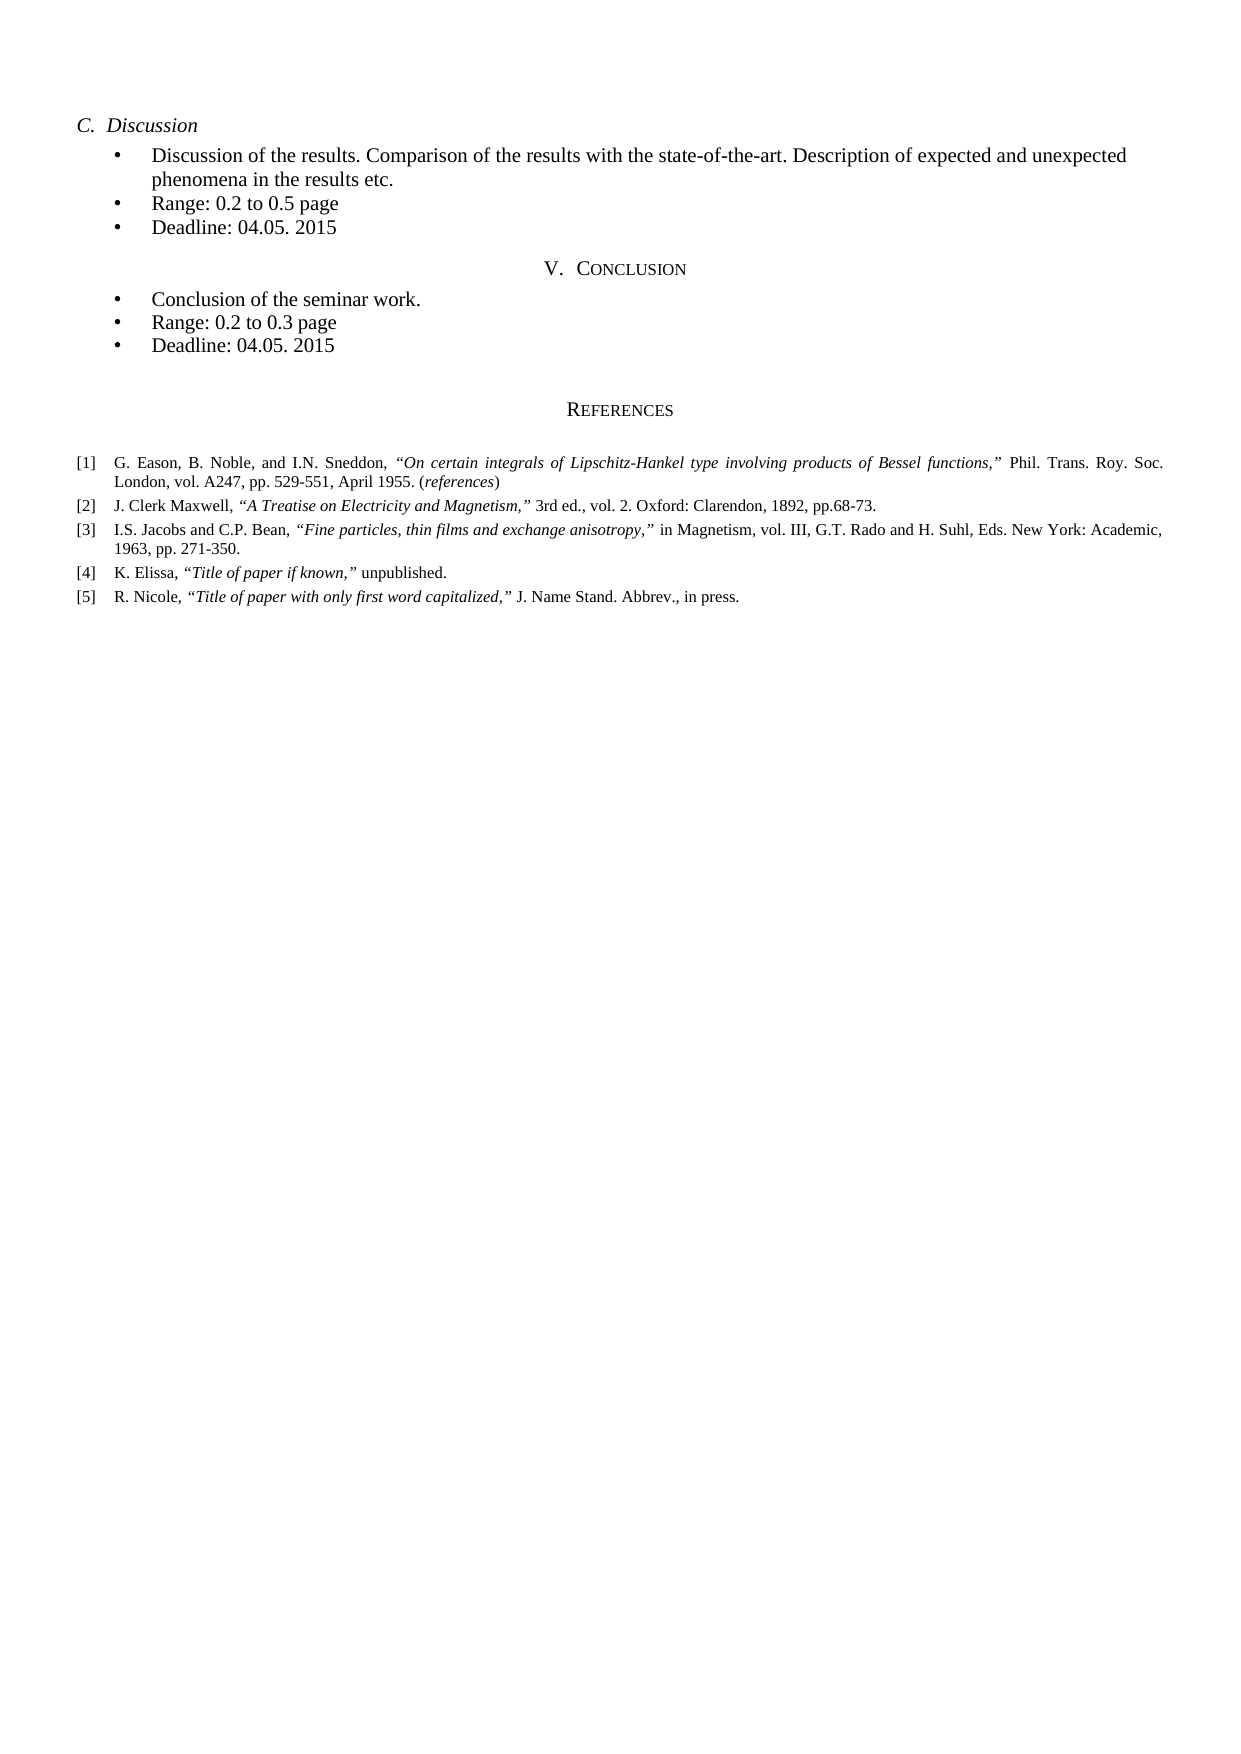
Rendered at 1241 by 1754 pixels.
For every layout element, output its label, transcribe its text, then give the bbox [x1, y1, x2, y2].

list Range: 0.2 to 0.3 page [114, 311, 1164, 334]
list R. Nicole, “Title of paper with only first word capitalized,” J. Name Stand. Abbrev., in press. [76, 587, 1164, 606]
list G. Eason, B. Noble, and I.N. Sneddon, “On certain integrals of Lipschitz-Hankel type involving products of Bessel functions,” Phil. Trans. Roy. Soc. London, vol. A247, pp. 529-551, April 1955. (references) [76, 454, 1164, 491]
list Deadline: 04.05. 2015 [114, 215, 1164, 239]
list Deadline: 04.05. 2015 [114, 334, 1164, 357]
list Discussion of the results. Comparison of the results with the state-of-the-art. Description of expected and unexpected phenomena in the results etc. [114, 143, 1164, 191]
subtitle Discussion [76, 112, 1164, 137]
list I.S. Jacobs and C.P. Bean, “Fine particles, thin films and exchange anisotropy,” in Magnetism, vol. III, G.T. Rado and H. Suhl, Eds. New York: Academic, 1963, pp. 271-350. [76, 520, 1164, 558]
list Range: 0.2 to 0.5 page [114, 191, 1164, 215]
subtitle Conclusion [76, 256, 1164, 280]
list J. Clerk Maxwell, “A Treatise on Electricity and Magnetism,” 3rd ed., vol. 2. Oxford: Clarendon, 1892, pp.68-73. [76, 496, 1164, 515]
list Conclusion of the seminar work. [114, 288, 1164, 311]
subtitle References [76, 397, 1164, 421]
list K. Elissa, “Title of paper if known,” unpublished. [76, 563, 1164, 582]
